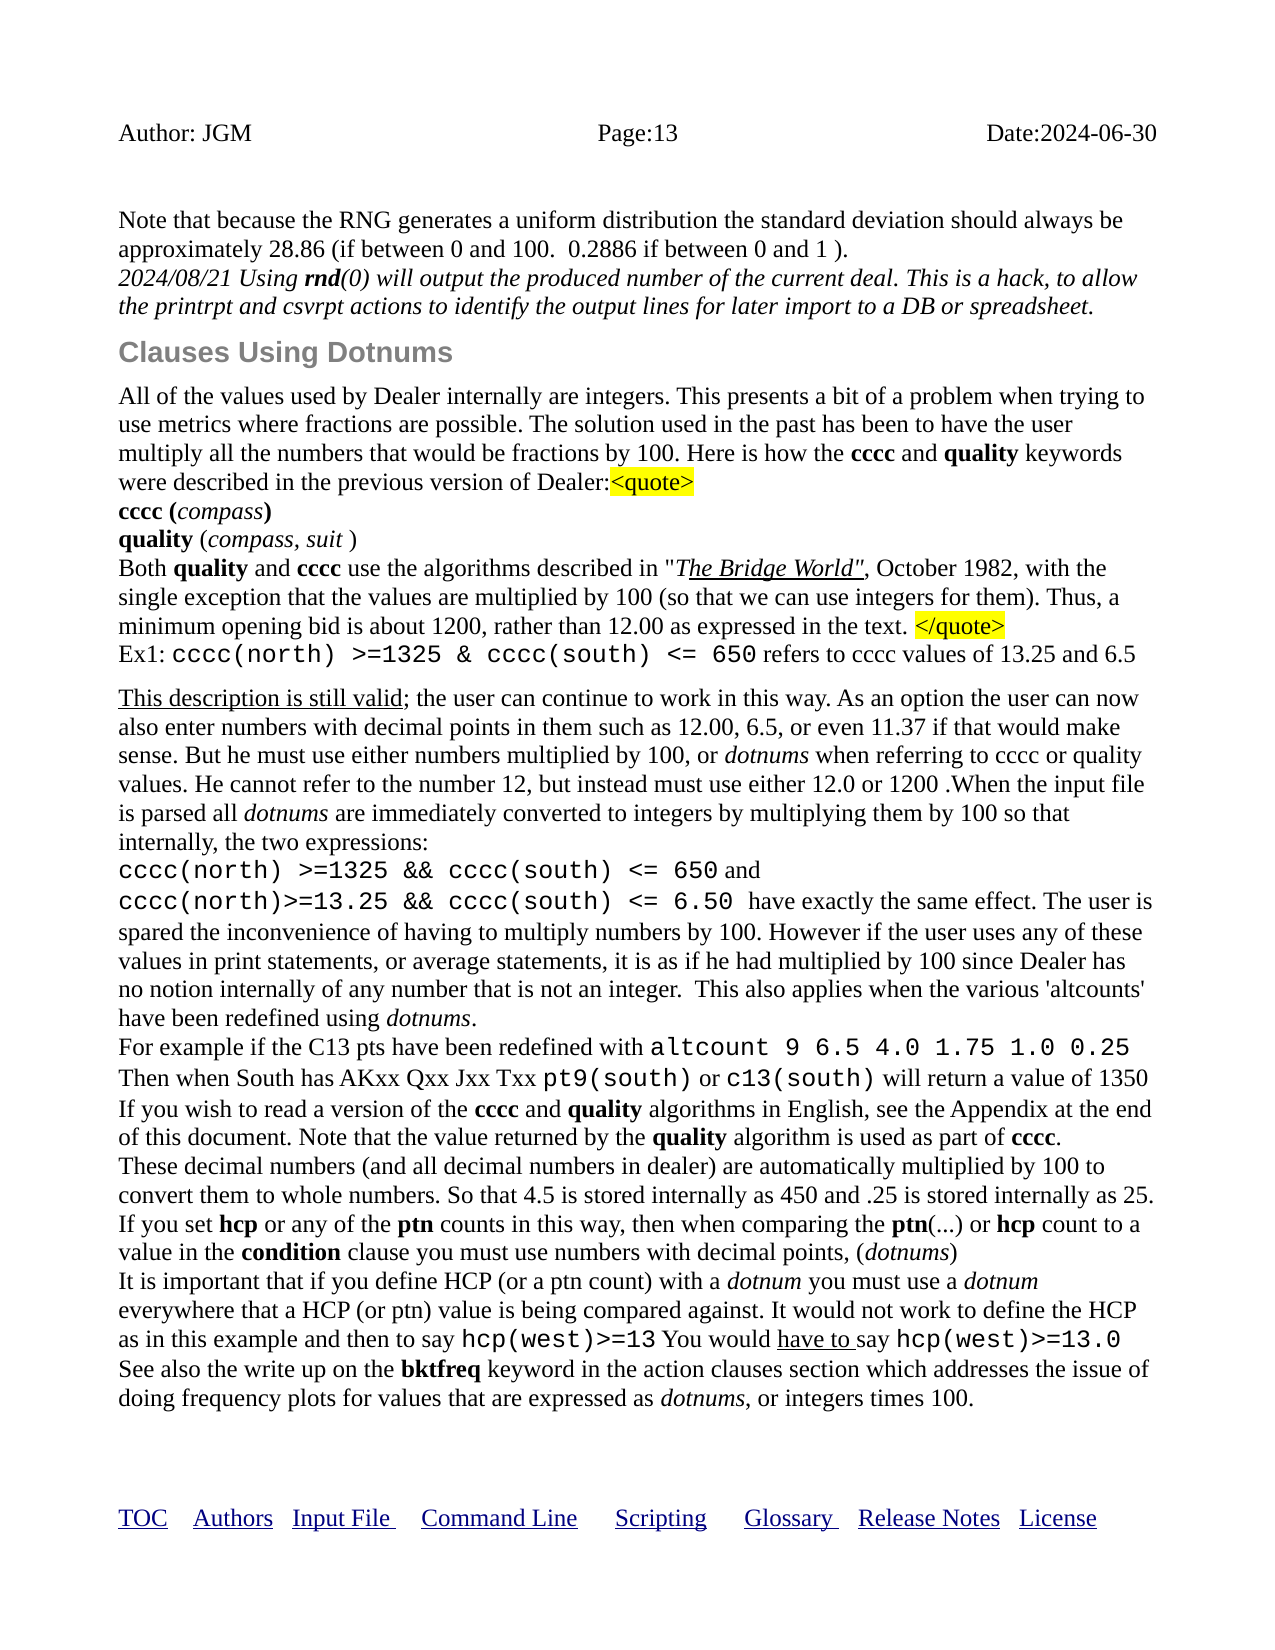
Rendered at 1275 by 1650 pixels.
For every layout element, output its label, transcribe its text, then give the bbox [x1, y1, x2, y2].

text This description is still valid; the user can continue to work in this way. As an option the user can now also enter numbers with decimal points in them such as 12.00, 6.5, or even 11.37 if that would make sense. But he must use either numbers multiplied by 100, or dotnums when referring to cccc or quality values. He cannot refer to the number 12, but instead must use either 12.0 or 1200 .When the input file is parsed all dotnums are immediately converted to integers by multiplying them by 100 so that internally, the two expressions: [118, 683, 1157, 855]
subtitle Clauses Using Dotnums [118, 335, 1157, 368]
text 2024/08/21 Using rnd(0) will output the produced number of the current deal. This is a hack, to allow the printrpt and csvrpt actions to identify the output lines for later import to a DB or spreadsheet. [118, 263, 1157, 320]
text Then when South has AKxx Qxx Jxx Txx pt9(south) or c13(south) will return a value of 1350 If you wish to read a version of the cccc and quality algorithms in English, see the Appendix at the end of this document. Note that the value returned by the quality algorithm is used as part of cccc. [118, 1063, 1157, 1151]
text Note that because the RNG generates a uniform distribution the standard deviation should always be approximately 28.86 (if between 0 and 100. 0.2886 if between 0 and 1 ). [118, 205, 1157, 263]
text It is important that if you define HCP (or a ptn count) with a dotnum you must use a dotnum everywhere that a HCP (or ptn) value is being compared against. It would not work to define the HCP as in this example and then to say hcp(west)>=13 You would have to say hcp(west)>=13.0 [118, 1266, 1157, 1354]
text See also the write up on the bktfreq keyword in the action clauses section which addresses the issue of doing frequency plots for values that are expressed as dotnums, or integers times 100. [118, 1354, 1157, 1412]
text cccc(north)>=13.25 && cccc(south) <= 6.50 have exactly the same effect. The user is spared the inconvenience of having to multiply numbers by 100. However if the user uses any of these values in print statements, or average statements, it is as if he had multiplied by 100 since Dealer has no notion internally of any number that is not an integer. This also applies when the various 'altcounts' have been redefined using dotnums. [118, 886, 1157, 1032]
text All of the values used by Dealer internally are integers. This presents a bit of a problem when trying to use metrics where fractions are possible. The solution used in the past has been to have the user multiply all the numbers that would be fractions by 100. Here is how the cccc and quality keywords were described in the previous version of Dealer:<quote> [118, 381, 1157, 496]
text cccc(north) >=1325 && cccc(south) <= 650 and [118, 855, 1157, 886]
text cccc (compass) [118, 496, 1157, 524]
text quality (compass, suit ) Both quality and cccc use the algorithms described in "The Bridge World", October 1982, with the single exception that the values are multiplied by 100 (so that we can use integers for them). Thus, a minimum opening bid is about 1200, rather than 12.00 as expressed in the text. </quote> [118, 524, 1157, 639]
text These decimal numbers (and all decimal numbers in dealer) are automatically multiplied by 100 to convert them to whole numbers. So that 4.5 is stored internally as 450 and .25 is stored internally as 25. If you set hcp or any of the ptn counts in this way, then when comparing the ptn(...) or hcp count to a value in the condition clause you must use numbers with decimal points, (dotnums) [118, 1151, 1157, 1266]
text For example if the C13 pts have been redefined with altcount 9 6.5 4.0 1.75 1.0 0.25 [118, 1032, 1157, 1063]
text Ex1: cccc(north) >=1325 & cccc(south) <= 650 refers to cccc values of 13.25 and 6.5 [118, 639, 1157, 670]
